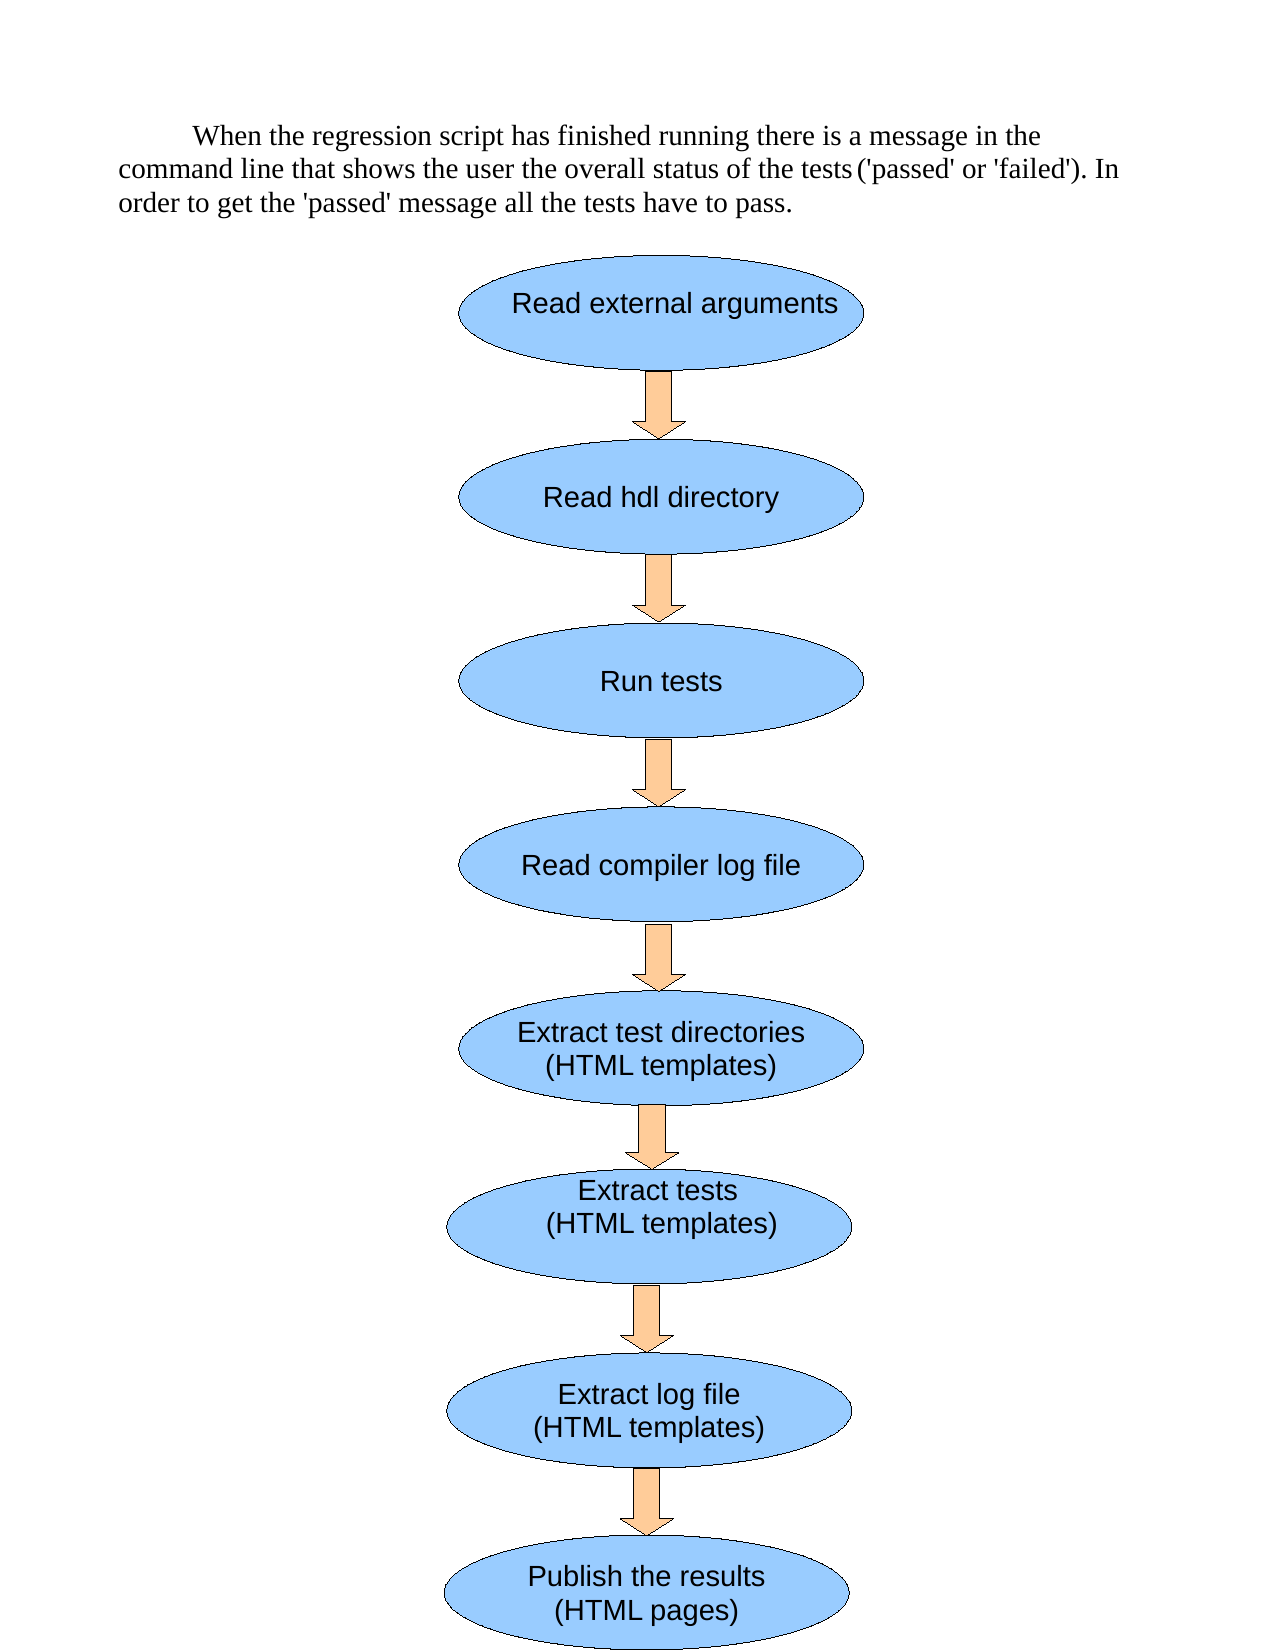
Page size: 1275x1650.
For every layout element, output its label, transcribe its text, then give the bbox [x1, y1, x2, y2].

text When the regression script has finished running there is a message in the command line that shows the user the overall status of the tests ('passed' or 'failed'). In order to get the 'passed' message all the tests have to pass. [118, 118, 1157, 219]
